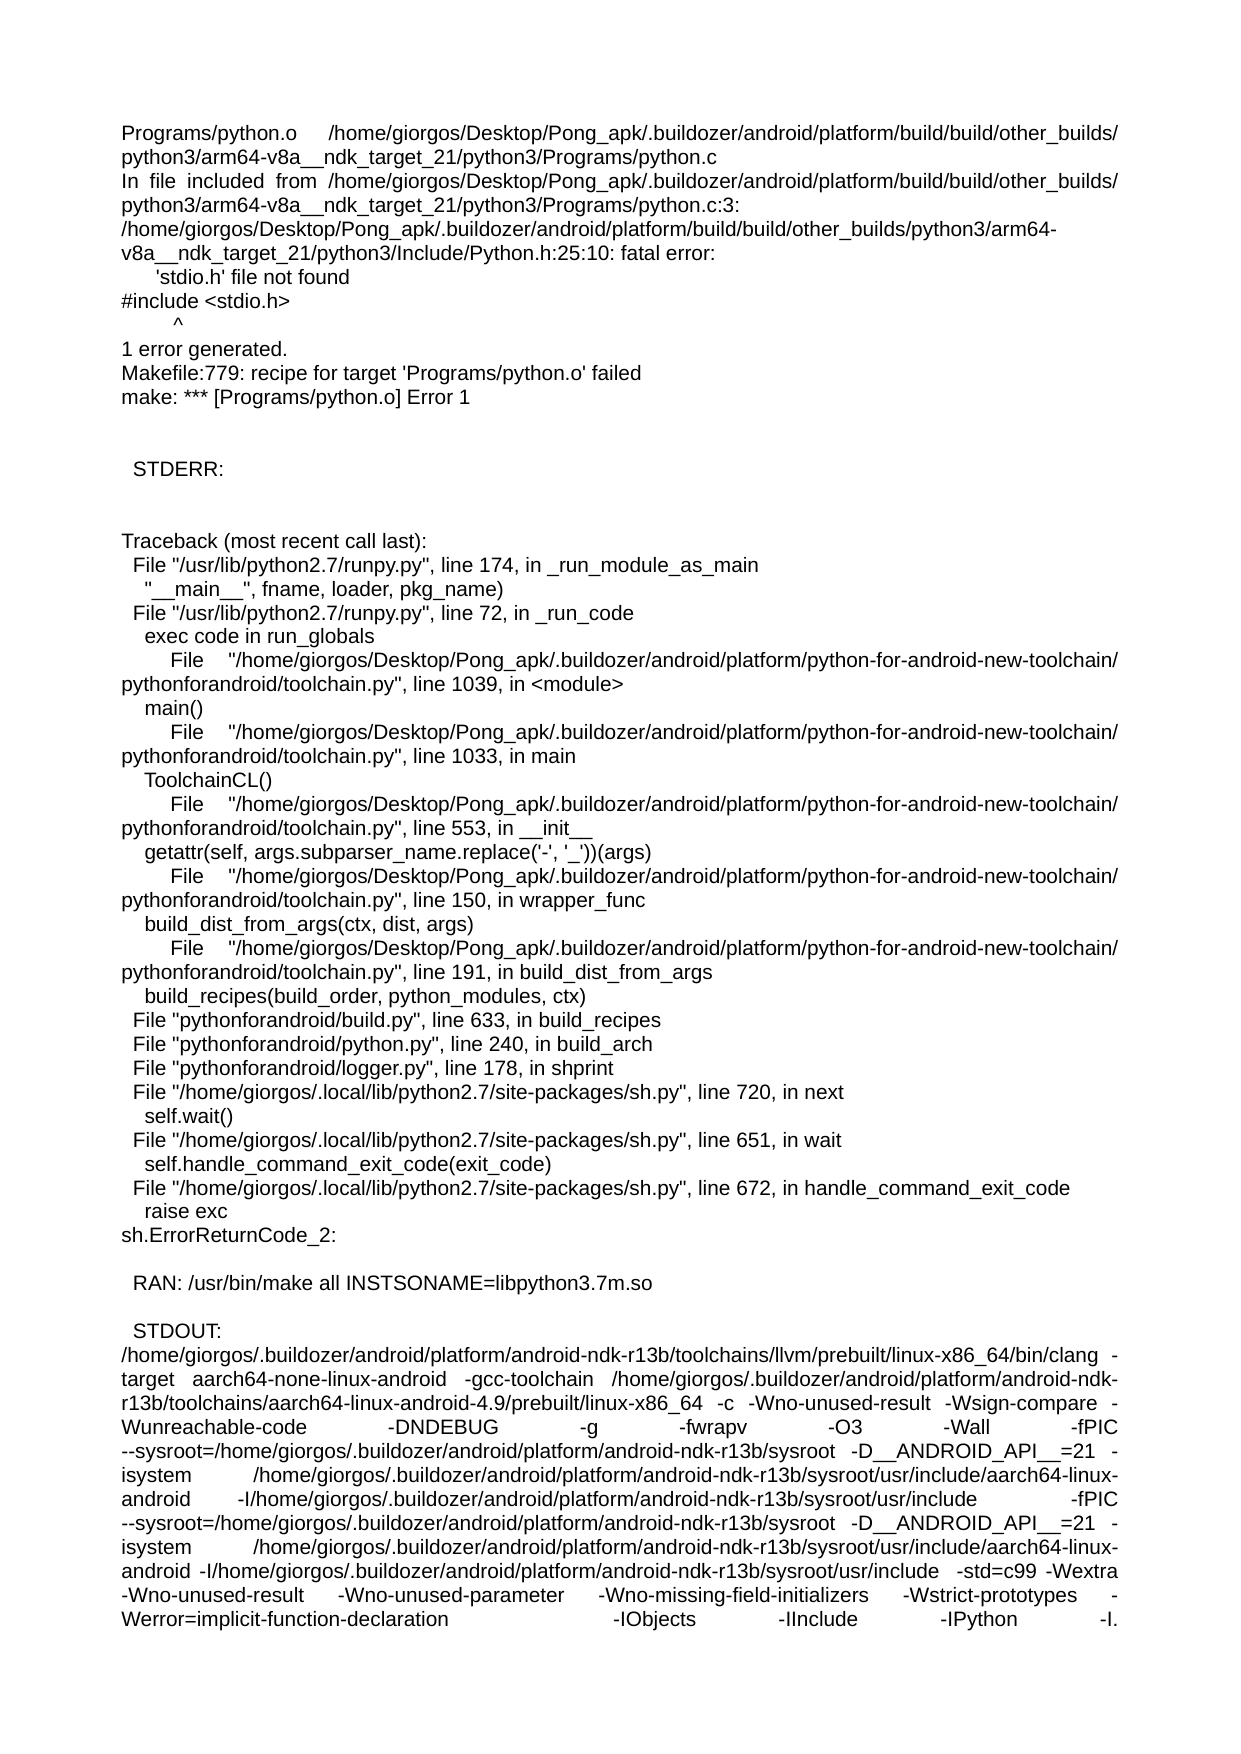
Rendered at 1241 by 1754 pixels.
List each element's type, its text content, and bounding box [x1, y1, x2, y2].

text File "pythonforandroid/logger.py", line 178, in shprint [118, 1056, 1122, 1079]
text File "/home/giorgos/.local/lib/python2.7/site-packages/sh.py", line 720, in next [118, 1079, 1122, 1103]
text make: *** [Programs/python.o] Error 1 [118, 385, 1122, 409]
text File "/home/giorgos/Desktop/Pong_apk/.buildozer/android/platform/python-for-android-new-toolchain/pythonforandroid/toolchain.py", line 553, in __init__ [118, 792, 1122, 840]
text File "/home/giorgos/.local/lib/python2.7/site-packages/sh.py", line 651, in wait [118, 1127, 1122, 1151]
text "__main__", fname, loader, pkg_name) [118, 576, 1122, 600]
text self.handle_command_exit_code(exit_code) [118, 1151, 1122, 1175]
text self.wait() [118, 1103, 1122, 1127]
text File "pythonforandroid/build.py", line 633, in build_recipes [118, 1008, 1122, 1032]
text Programs/python.o /home/giorgos/Desktop/Pong_apk/.buildozer/android/platform/build/build/other_builds/python3/arm64-v8a__ndk_target_21/python3/Programs/python.c [118, 118, 1122, 169]
text File "/usr/lib/python2.7/runpy.py", line 72, in _run_code [118, 600, 1122, 624]
text STDOUT: [118, 1319, 1122, 1343]
text STDERR: [118, 457, 1122, 481]
text RAN: /usr/bin/make all INSTSONAME=libpython3.7m.so [118, 1271, 1122, 1295]
text #include <stdio.h> [118, 289, 1122, 313]
text 'stdio.h' file not found [118, 265, 1122, 289]
text /home/giorgos/.buildozer/android/platform/android-ndk-r13b/toolchains/llvm/prebuilt/linux-x86_64/bin/clang -target aarch64-none-linux-android -gcc-toolchain /home/giorgos/.buildozer/android/platform/android-ndk-r13b/toolchains/aarch64-linux-android-4.9/prebuilt/linux-x86_64 -c -Wno-unused-result -Wsign-compare -Wunreachable-code -DNDEBUG -g -fwrapv -O3 -Wall -fPIC --sysroot=/home/giorgos/.buildozer/android/platform/android-ndk-r13b/sysroot -D__ANDROID_API__=21 -isystem /home/giorgos/.buildozer/android/platform/android-ndk-r13b/sysroot/usr/include/aarch64-linux-android -I/home/giorgos/.buildozer/android/platform/android-ndk-r13b/sysroot/usr/include -fPIC --sysroot=/home/giorgos/.buildozer/android/platform/android-ndk-r13b/sysroot -D__ANDROID_API__=21 -isystem /home/giorgos/.buildozer/android/platform/android-ndk-r13b/sysroot/usr/include/aarch64-linux-android -I/home/giorgos/.buildozer/android/platform/android-ndk-r13b/sysroot/usr/include -std=c99 -Wextra -Wno-unused-result -Wno-unused-parameter -Wno-missing-field-initializers -Wstrict-prototypes -Werror=implicit-function-declaration -IObjects -IInclude -IPython -I. [118, 1343, 1122, 1633]
text File "/home/giorgos/Desktop/Pong_apk/.buildozer/android/platform/python-for-android-new-toolchain/pythonforandroid/toolchain.py", line 1039, in <module> [118, 648, 1122, 696]
text File "/usr/lib/python2.7/runpy.py", line 174, in _run_module_as_main [118, 552, 1122, 576]
text In file included from /home/giorgos/Desktop/Pong_apk/.buildozer/android/platform/build/build/other_builds/python3/arm64-v8a__ndk_target_21/python3/Programs/python.c:3: [118, 169, 1122, 217]
text /home/giorgos/Desktop/Pong_apk/.buildozer/android/platform/build/build/other_builds/python3/arm64-v8a__ndk_target_21/python3/Include/Python.h:25:10: fatal error: [118, 217, 1122, 265]
text ^ [118, 313, 1122, 337]
text raise exc [118, 1199, 1122, 1223]
text build_recipes(build_order, python_modules, ctx) [118, 984, 1122, 1008]
text ToolchainCL() [118, 768, 1122, 792]
text exec code in run_globals [118, 624, 1122, 648]
text File "/home/giorgos/.local/lib/python2.7/site-packages/sh.py", line 672, in handle_command_exit_code [118, 1175, 1122, 1199]
text File "/home/giorgos/Desktop/Pong_apk/.buildozer/android/platform/python-for-android-new-toolchain/pythonforandroid/toolchain.py", line 150, in wrapper_func [118, 864, 1122, 912]
text sh.ErrorReturnCode_2: [118, 1223, 1122, 1247]
text File "pythonforandroid/python.py", line 240, in build_arch [118, 1032, 1122, 1056]
text 1 error generated. [118, 337, 1122, 361]
text File "/home/giorgos/Desktop/Pong_apk/.buildozer/android/platform/python-for-android-new-toolchain/pythonforandroid/toolchain.py", line 1033, in main [118, 720, 1122, 768]
text getattr(self, args.subparser_name.replace('-', '_'))(args) [118, 840, 1122, 864]
text File "/home/giorgos/Desktop/Pong_apk/.buildozer/android/platform/python-for-android-new-toolchain/pythonforandroid/toolchain.py", line 191, in build_dist_from_args [118, 936, 1122, 984]
text build_dist_from_args(ctx, dist, args) [118, 912, 1122, 936]
text Traceback (most recent call last): [118, 528, 1122, 552]
text Makefile:779: recipe for target 'Programs/python.o' failed [118, 361, 1122, 385]
text main() [118, 696, 1122, 720]
